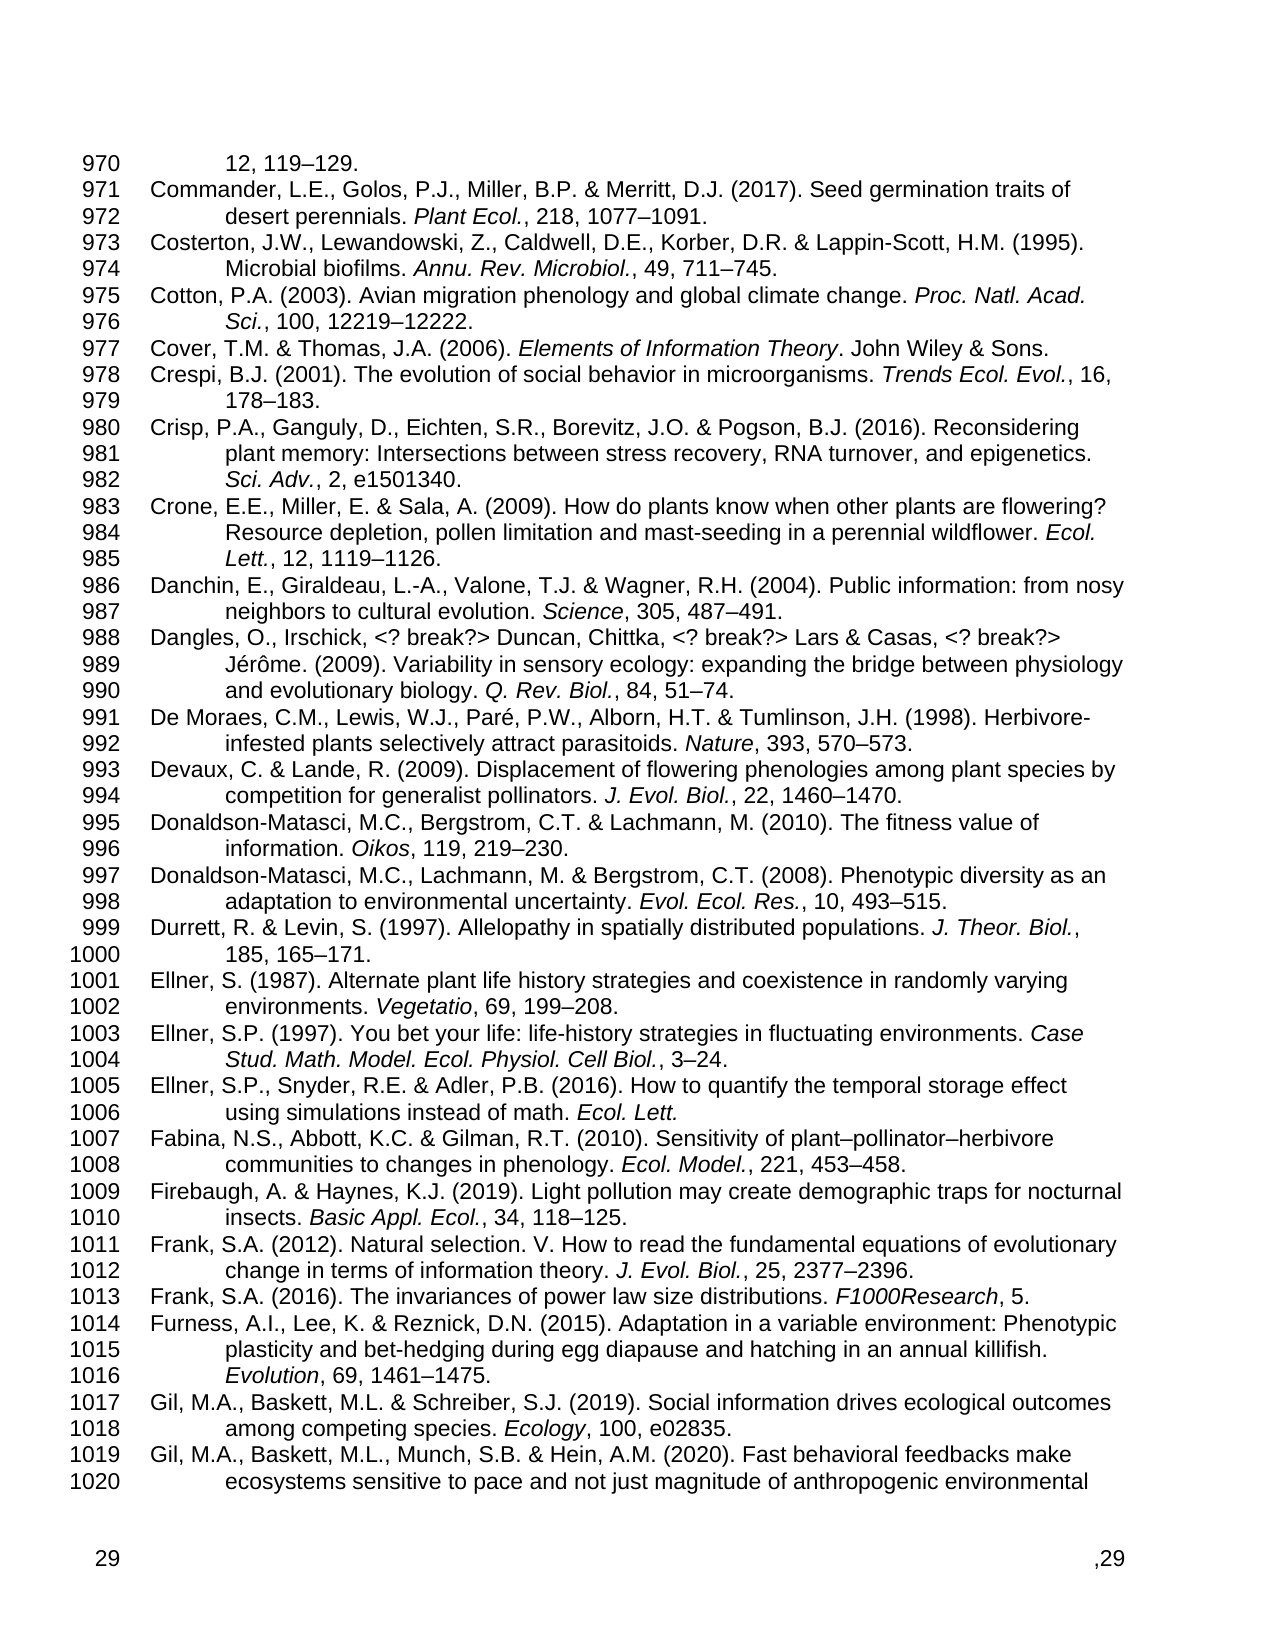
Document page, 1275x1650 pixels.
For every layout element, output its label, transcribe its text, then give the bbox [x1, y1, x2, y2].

text Gil, M.A., Baskett, M.L. & Schreiber, S.J. (2019). Social information drives ecological outcomes among competing species. Ecology, 100, e02835. [150, 1389, 1125, 1441]
text De Moraes, C.M., Lewis, W.J., Paré, P.W., Alborn, H.T. & Tumlinson, J.H. (1998). Herbivore-infested plants selectively attract parasitoids. Nature, 393, 570–573. [150, 703, 1125, 756]
text Frank, S.A. (2012). Natural selection. V. How to read the fundamental equations of evolutionary change in terms of information theory. J. Evol. Biol., 25, 2377–2396. [150, 1231, 1125, 1283]
text 12, 119–129. [150, 150, 1125, 176]
text Crespi, B.J. (2001). The evolution of social behavior in microorganisms. Trends Ecol. Evol., 16, 178–183. [150, 361, 1125, 413]
text Durrett, R. & Levin, S. (1997). Allelopathy in spatially distributed populations. J. Theor. Biol., 185, 165–171. [150, 914, 1125, 967]
text Ellner, S.P. (1997). You bet your life: life-history strategies in fluctuating environments. Case Stud. Math. Model. Ecol. Physiol. Cell Biol., 3–24. [150, 1020, 1125, 1072]
text Furness, A.I., Lee, K. & Reznick, D.N. (2015). Adaptation in a variable environment: Phenotypic plasticity and bet-hedging during egg diapause and hatching in an annual killifish. Evolution, 69, 1461–1475. [150, 1309, 1125, 1389]
text Donaldson-Matasci, M.C., Lachmann, M. & Bergstrom, C.T. (2008). Phenotypic diversity as an adaptation to environmental uncertainty. Evol. Ecol. Res., 10, 493–515. [150, 862, 1125, 914]
text Commander, L.E., Golos, P.J., Miller, B.P. & Merritt, D.J. (2017). Seed germination traits of desert perennials. Plant Ecol., 218, 1077–1091. [150, 176, 1125, 229]
text Crone, E.E., Miller, E. & Sala, A. (2009). How do plants know when other plants are flowering? Resource depletion, pollen limitation and mast-seeding in a perennial wildflower. Ecol. Lett., 12, 1119–1126. [150, 493, 1125, 572]
text Devaux, C. & Lande, R. (2009). Displacement of flowering phenologies among plant species by competition for generalist pollinators. J. Evol. Biol., 22, 1460–1470. [150, 756, 1125, 809]
text Cotton, P.A. (2003). Avian migration phenology and global climate change. Proc. Natl. Acad. Sci., 100, 12219–12222. [150, 282, 1125, 334]
text Ellner, S.P., Snyder, R.E. & Adler, P.B. (2016). How to quantify the temporal storage effect using simulations instead of math. Ecol. Lett. [150, 1072, 1125, 1125]
text Danchin, E., Giraldeau, L.-A., Valone, T.J. & Wagner, R.H. (2004). Public information: from nosy neighbors to cultural evolution. Science, 305, 487–491. [150, 572, 1125, 624]
text Donaldson-Matasci, M.C., Bergstrom, C.T. & Lachmann, M. (2010). The fitness value of information. Oikos, 119, 219–230. [150, 809, 1125, 862]
text Dangles, O., Irschick, <? break?> Duncan, Chittka, <? break?> Lars & Casas, <? break?> Jérôme. (2009). Variability in sensory ecology: expanding the bridge between physiology and evolutionary biology. Q. Rev. Biol., 84, 51–74. [150, 624, 1125, 703]
text Cover, T.M. & Thomas, J.A. (2006). Elements of Information Theory. John Wiley & Sons. [150, 334, 1125, 361]
text Gil, M.A., Baskett, M.L., Munch, S.B. & Hein, A.M. (2020). Fast behavioral feedbacks make ecosystems sensitive to pace and not just magnitude of anthropogenic environmental [150, 1441, 1125, 1494]
text Frank, S.A. (2016). The invariances of power law size distributions. F1000Research, 5. [150, 1283, 1125, 1309]
text Crisp, P.A., Ganguly, D., Eichten, S.R., Borevitz, J.O. & Pogson, B.J. (2016). Reconsidering plant memory: Intersections between stress recovery, RNA turnover, and epigenetics. Sci. Adv., 2, e1501340. [150, 413, 1125, 493]
text Fabina, N.S., Abbott, K.C. & Gilman, R.T. (2010). Sensitivity of plant–pollinator–herbivore communities to changes in phenology. Ecol. Model., 221, 453–458. [150, 1125, 1125, 1178]
text Firebaugh, A. & Haynes, K.J. (2019). Light pollution may create demographic traps for nocturnal insects. Basic Appl. Ecol., 34, 118–125. [150, 1178, 1125, 1231]
text Costerton, J.W., Lewandowski, Z., Caldwell, D.E., Korber, D.R. & Lappin-Scott, H.M. (1995). Microbial biofilms. Annu. Rev. Microbiol., 49, 711–745. [150, 229, 1125, 282]
text Ellner, S. (1987). Alternate plant life history strategies and coexistence in randomly varying environments. Vegetatio, 69, 199–208. [150, 967, 1125, 1020]
